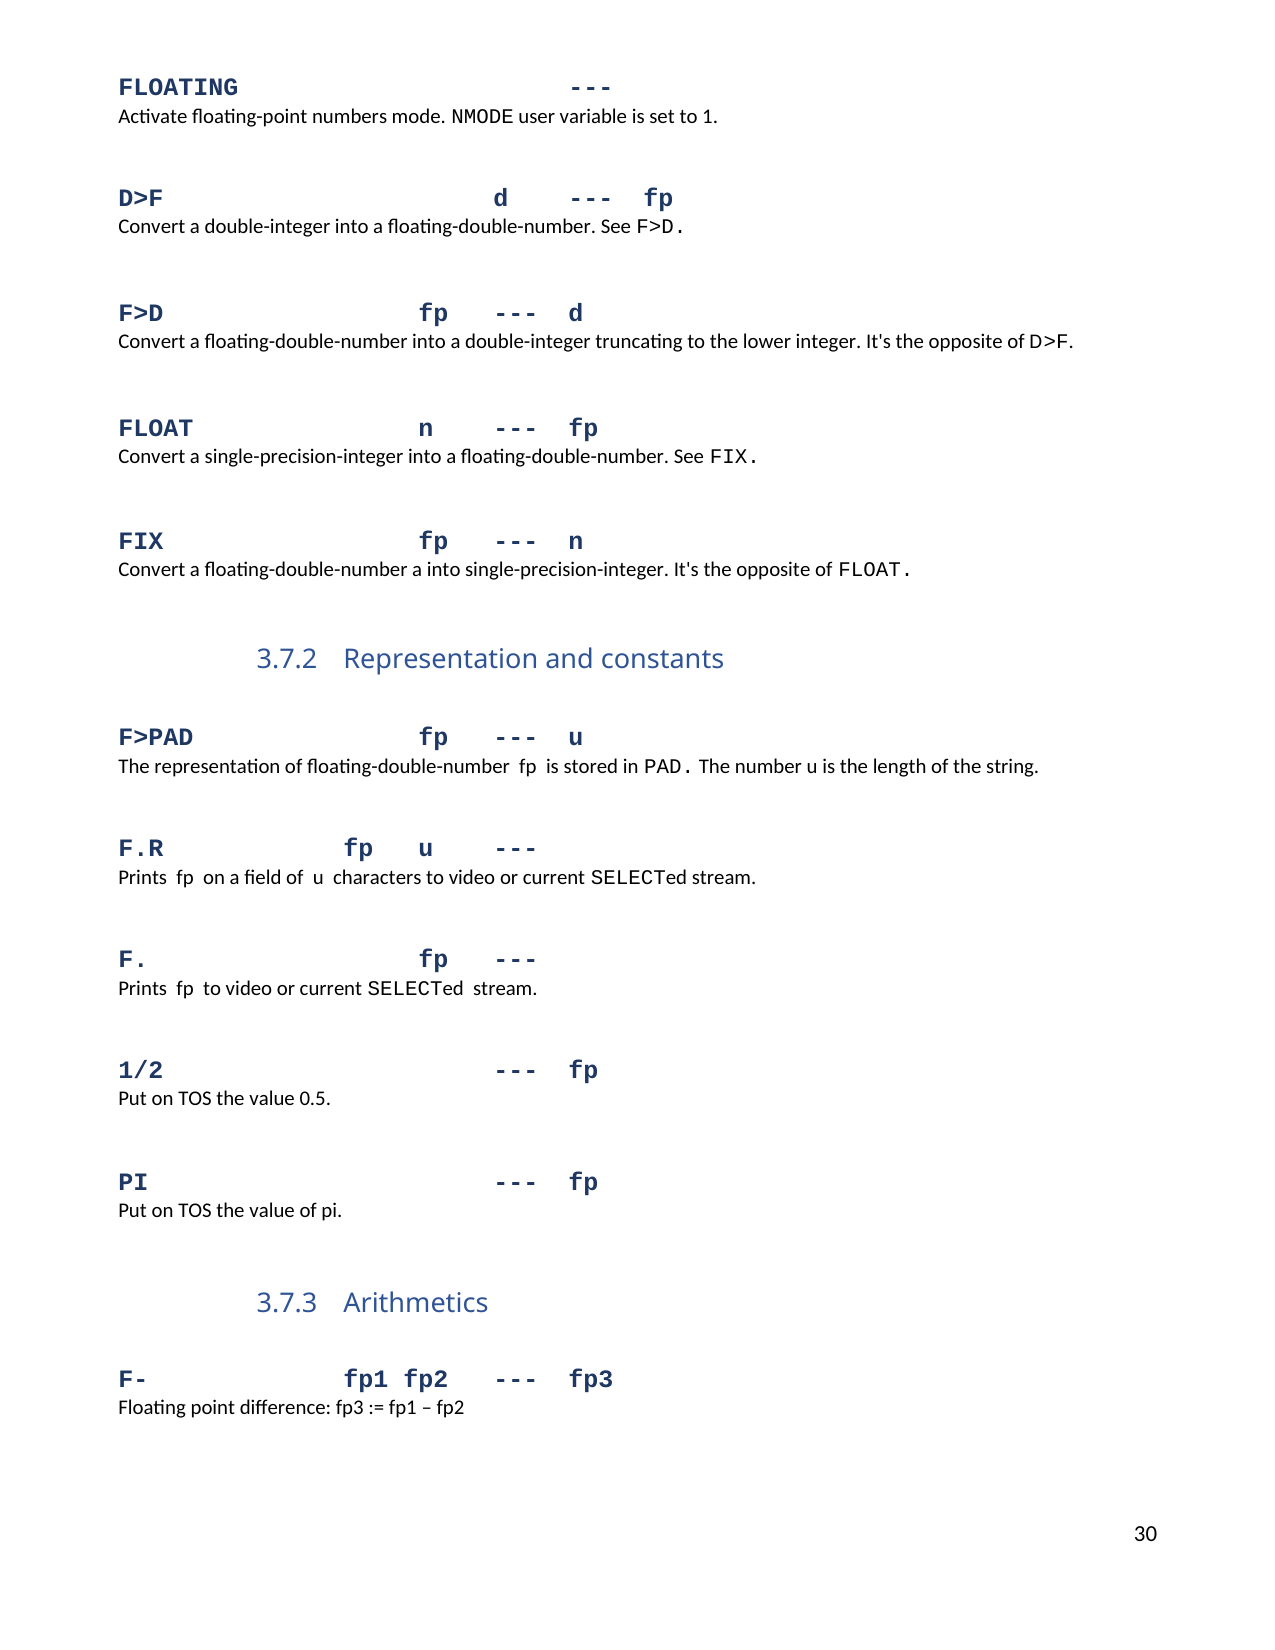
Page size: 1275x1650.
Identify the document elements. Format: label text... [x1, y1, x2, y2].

subtitle Arithmetics [324, 1283, 1157, 1320]
subtitle FLOATING --- [118, 75, 1157, 103]
text Prints fp on a field of u characters to video or current SELECTed stream. [118, 864, 1157, 890]
subtitle FIX fp --- n [118, 528, 1157, 557]
subtitle F>PAD fp --- u [118, 725, 1157, 753]
subtitle Representation and constants [324, 639, 1157, 676]
text Convert a floating-double-number into a double-integer truncating to the lower integer. It's the opposite of D>F. [118, 329, 1157, 355]
text Prints fp to video or current SELECTed stream. [118, 975, 1157, 1001]
text The representation of floating-double-number fp is stored in PAD. The number u is the length of the string. [118, 753, 1157, 779]
subtitle F>D fp --- d [118, 300, 1157, 329]
text Put on TOS the value 0.5. [118, 1086, 1157, 1111]
subtitle F.R fp u --- [118, 836, 1157, 864]
text Put on TOS the value of pi. [118, 1197, 1157, 1223]
subtitle D>F d --- fp [118, 185, 1157, 214]
subtitle FLOAT n --- fp [118, 415, 1157, 444]
text Convert a single-precision-integer into a floating-double-number. See FIX. [118, 444, 1157, 470]
text Activate floating-point numbers mode. NMODE user variable is set to 1. [118, 103, 1157, 130]
subtitle 1/2 --- fp [118, 1057, 1157, 1086]
subtitle F. fp --- [118, 946, 1157, 975]
subtitle PI --- fp [118, 1169, 1157, 1197]
subtitle F- fp1 fp2 --- fp3 [118, 1366, 1157, 1394]
text Floating point difference: fp3 := fp1 – fp2 [118, 1394, 1157, 1420]
text Convert a floating-double-number a into single-precision-integer. It's the opposite of FLOAT. [118, 557, 1157, 583]
text Convert a double-integer into a floating-double-number. See F>D. [118, 214, 1157, 240]
